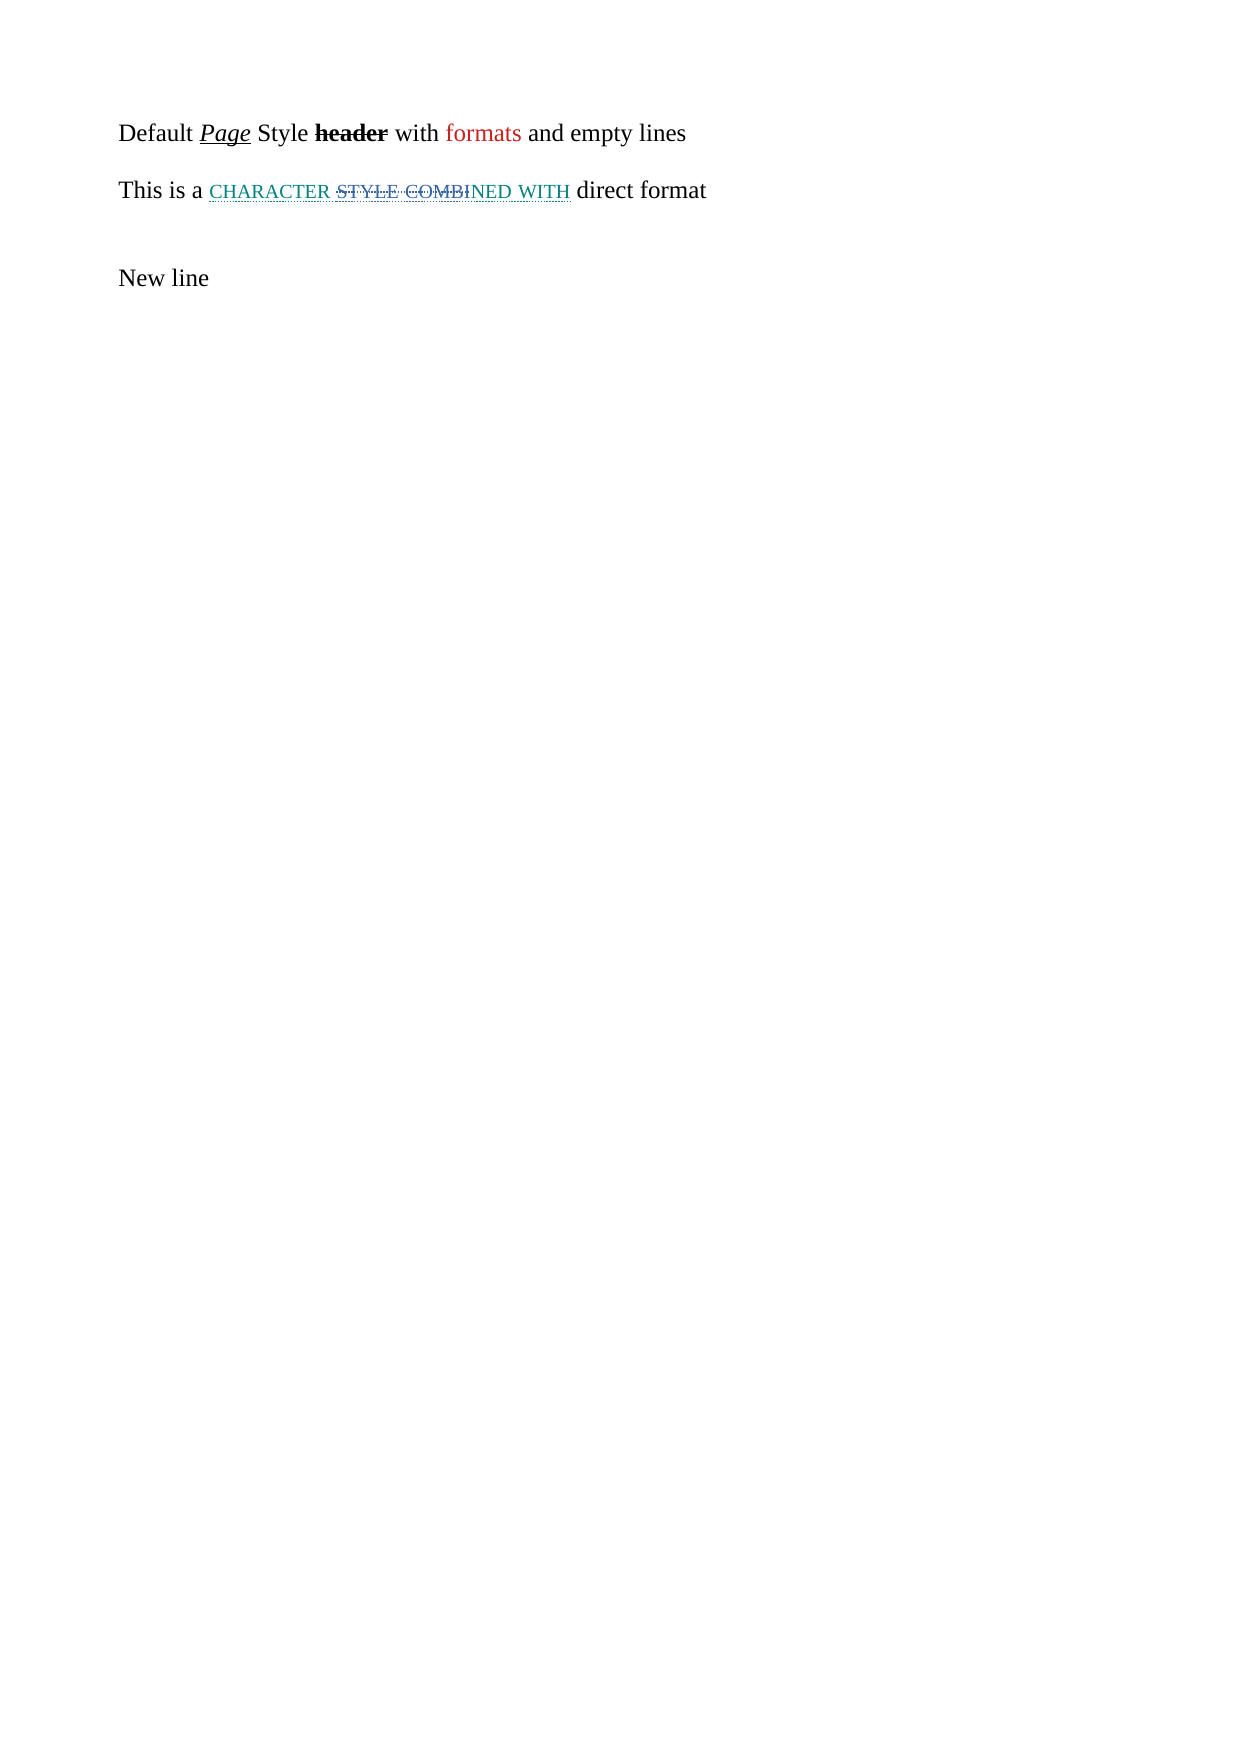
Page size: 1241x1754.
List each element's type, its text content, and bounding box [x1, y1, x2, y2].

text New line [118, 263, 1122, 291]
